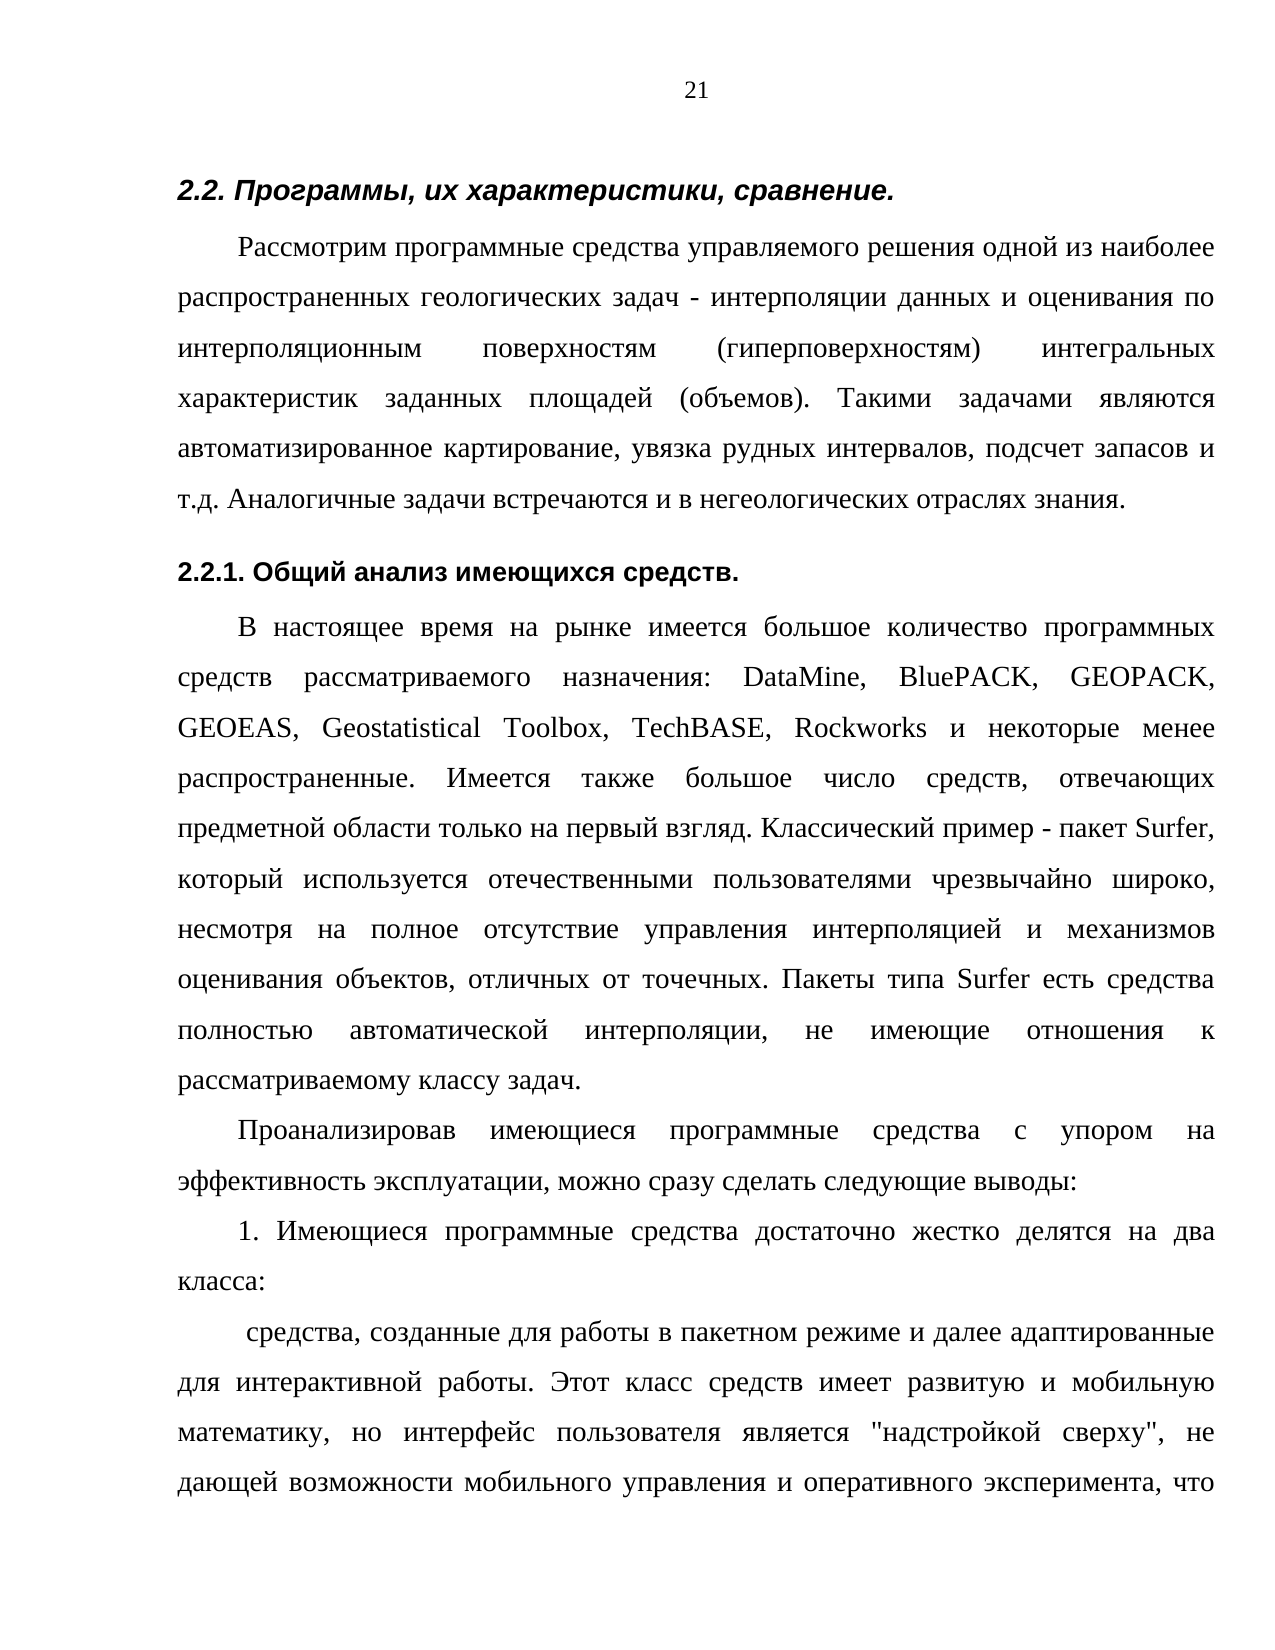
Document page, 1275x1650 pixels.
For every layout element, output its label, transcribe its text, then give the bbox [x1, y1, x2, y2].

subtitle 2.2. Программы, их характеристики, сравнение. [177, 173, 1216, 206]
text средства, созданные для работы в пакетном режиме и далее адаптированные для интерактивной работы. Этот класс средств имеет развитую и мобильную математику, но интерфейс пользователя является "надстройкой сверху", не дающей возможности мобильного управления и оперативного эксперимента, что [177, 1314, 1216, 1498]
text 1. Имеющиеся программные средства достаточно жестко делятся на два класса: [177, 1213, 1216, 1297]
text Проанализировав имеющиеся программные средства с упором на эффективность эксплуатации, можно сразу сделать следующие выводы: [177, 1112, 1216, 1196]
subtitle 2.2.1. Общий анализ имеющихся средств. [177, 556, 1216, 587]
text Рассмотрим программные средства управляемого решения одной из наиболее распространенных геологических задач - интерполяции данных и оценивания по интерполяционным поверхностям (гиперповерхностям) интегральных характеристик заданных площадей (объемов). Такими задачами являются автоматизированное картирование, увязка рудных интервалов, подсчет запасов и т.д. Аналогичные задачи встречаются и в негеологических отраслях знания. [177, 229, 1216, 514]
text В настоящее время на рынке имеется большое количество программных средств рассматриваемого назначения: DataMine, BluePACK, GEOPACK, GEOEAS, Geostatistical Toolbox, TechBASE, Rockworks и некоторые менее распространенные. Имеется также большое число средств, отвечающих предметной области только на первый взгляд. Классический пример - пакет Surfer, который используется отечественными пользователями чрезвычайно широко, несмотря на полное отсутствие управления интерполяцией и механизмов оценивания объектов, отличных от точечных. Пакеты типа Surfer есть средства полностью автоматической интерполяции, не имеющие отношения к рассматриваемому классу задач. [177, 609, 1216, 1096]
